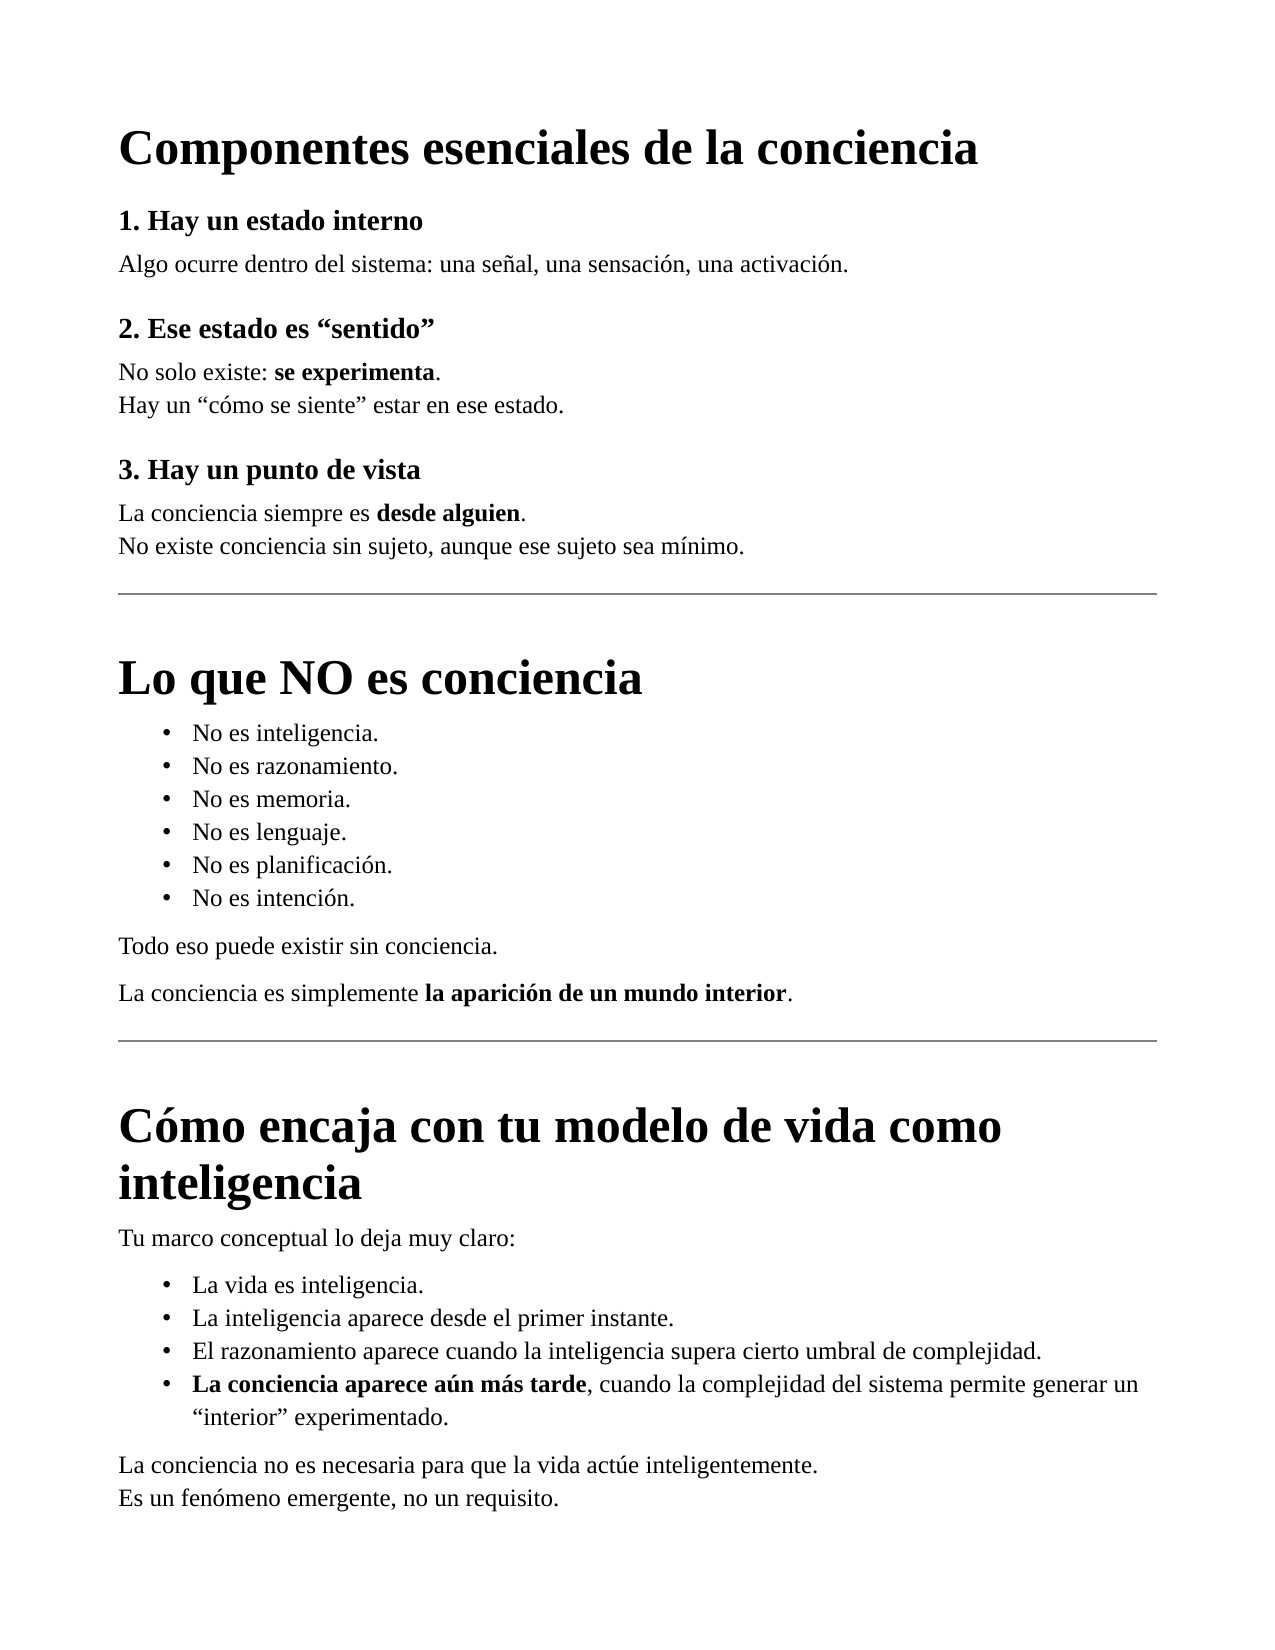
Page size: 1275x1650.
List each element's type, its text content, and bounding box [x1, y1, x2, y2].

list El razonamiento aparece cuando la inteligencia supera cierto umbral de complejidad. [162, 1336, 1157, 1365]
list No es razonamiento. [162, 751, 1157, 780]
subtitle 3. Hay un punto de vista [118, 452, 1157, 486]
list No es inteligencia. [162, 718, 1157, 747]
list No es lenguaje. [162, 817, 1157, 846]
text Todo eso puede existir sin conciencia. [118, 931, 1157, 959]
subtitle Lo que NO es conciencia [118, 648, 1157, 706]
text La conciencia no es necesaria para que la vida actúe inteligentemente. Es un fenómeno emergente, no un requisito. [118, 1450, 1157, 1512]
text Algo ocurre dentro del sistema: una señal, una sensación, una activación. [118, 249, 1157, 277]
text Tu marco conceptual lo deja muy claro: [118, 1223, 1157, 1252]
subtitle Cómo encaja con tu modelo de vida como inteligencia [118, 1095, 1157, 1210]
subtitle 1. Hay un estado interno [118, 203, 1157, 236]
list No es memoria. [162, 784, 1157, 813]
subtitle 2. Ese estado es “sentido” [118, 311, 1157, 344]
list La vida es inteligencia. [162, 1270, 1157, 1299]
list La inteligencia aparece desde el primer instante. [162, 1303, 1157, 1332]
list La conciencia aparece aún más tarde, cuando la complejidad del sistema permite generar un “interior” experimentado. [162, 1369, 1157, 1431]
list No es intención. [162, 883, 1157, 912]
text La conciencia siempre es desde alguien. No existe conciencia sin sujeto, aunque ese sujeto sea mínimo. [118, 498, 1157, 560]
text No solo existe: se experimenta. Hay un “cómo se siente” estar en ese estado. [118, 357, 1157, 419]
list No es planificación. [162, 850, 1157, 879]
text La conciencia es simplemente la aparición de un mundo interior. [118, 978, 1157, 1007]
subtitle Componentes esenciales de la conciencia [118, 118, 1157, 176]
